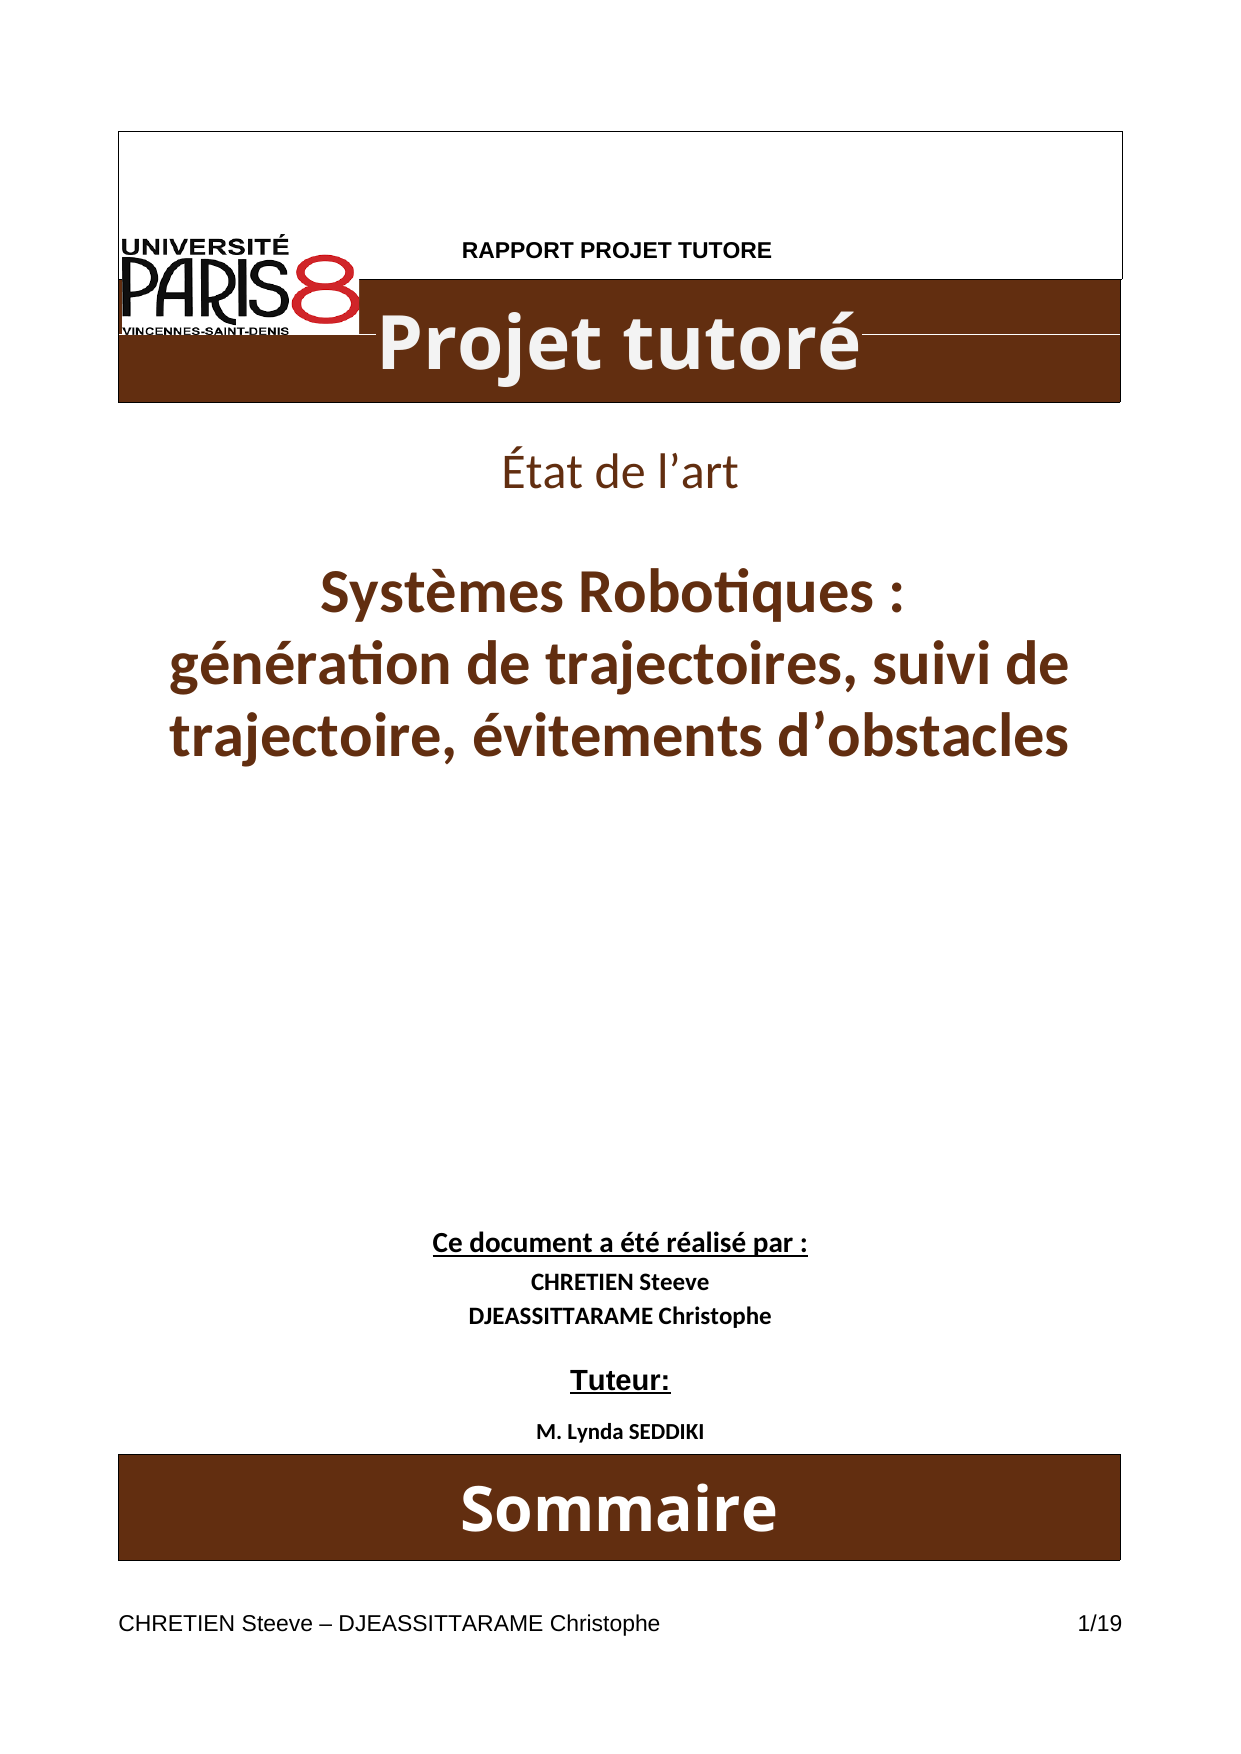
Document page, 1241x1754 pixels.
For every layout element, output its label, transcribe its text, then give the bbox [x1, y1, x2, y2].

table_header Projet tutoré [752, 336, 769, 361]
picture [122, 234, 360, 335]
table_header Projet tutoré [360, 280, 1120, 334]
text M. Lynda SEDDIKI [118, 1422, 1122, 1445]
table_header Projet tutoré [672, 335, 687, 361]
table_header Projet tutoré [119, 335, 1120, 402]
text Ce document a été réalisé par : [118, 1231, 1122, 1260]
table_header Sommaire [119, 1455, 1120, 1560]
text Systèmes Robotiques : [118, 566, 1122, 628]
text génération de trajectoires, suivi de trajectoire, évitements d’obstacles [118, 637, 1122, 772]
text Tuteur: [118, 1364, 1122, 1396]
table_header Projet tutoré [472, 336, 489, 361]
text DJEASSITTARAME Christophe [118, 1306, 1122, 1331]
text CHRETIEN Steeve [118, 1271, 1122, 1296]
text État de l’art [118, 451, 1122, 501]
